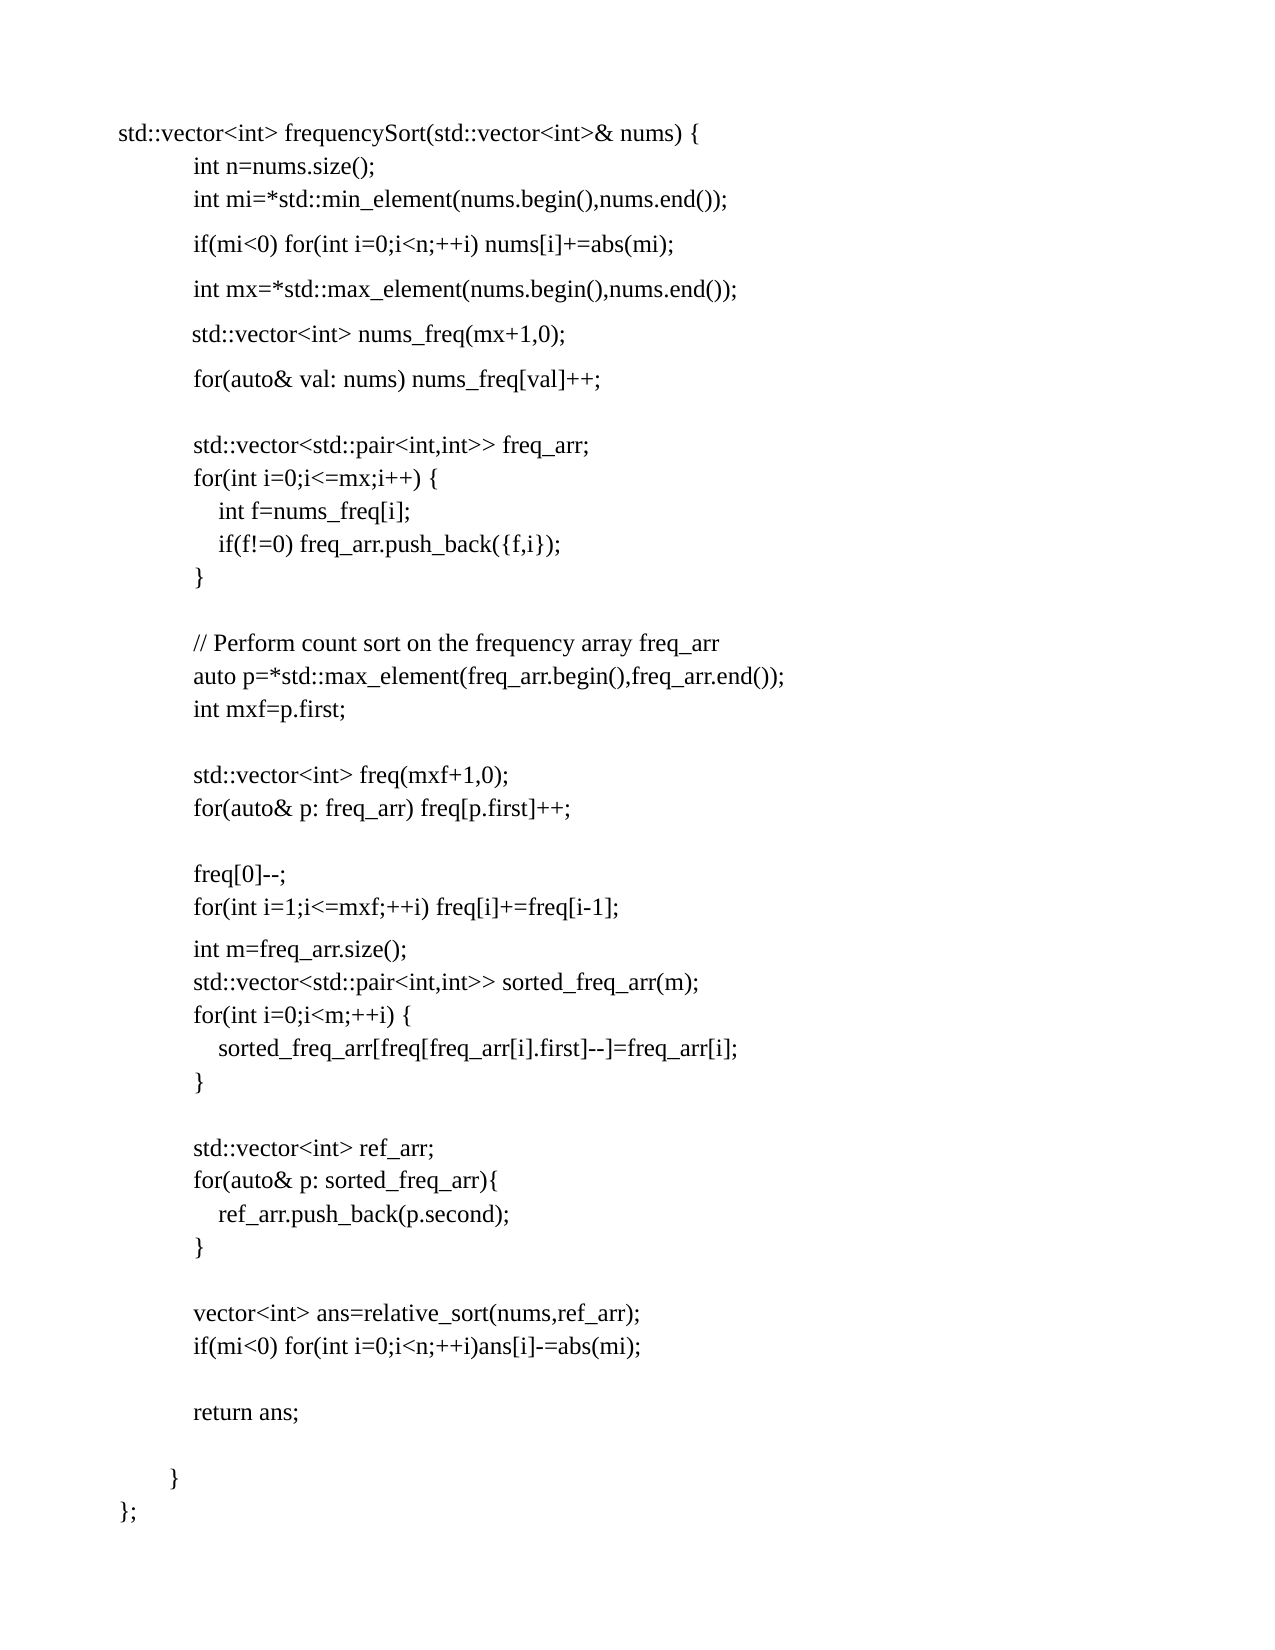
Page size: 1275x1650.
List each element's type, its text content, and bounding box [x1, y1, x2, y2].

text std::vector<int> ref_arr; [118, 1133, 1157, 1161]
text } [118, 562, 1157, 591]
text freq[0]--; [118, 859, 1157, 888]
text int mi=*std::min_element(nums.begin(),nums.end()); [118, 184, 1157, 213]
text for(int i=0;i<=mx;i++) { [118, 463, 1157, 492]
text int mx=*std::max_element(nums.begin(),nums.end()); [118, 274, 1157, 303]
text for(auto& val: nums) nums_freq[val]++; [118, 364, 1157, 393]
text int m=freq_arr.size(); [118, 934, 1157, 963]
text int mxf=p.first; [118, 694, 1157, 723]
text int n=nums.size(); [118, 151, 1157, 180]
text if(mi<0) for(int i=0;i<n;++i)ans[i]-=abs(mi); [118, 1331, 1157, 1359]
text std::vector<int> nums_freq(mx+1,0); [118, 319, 1157, 348]
text } [118, 1067, 1157, 1095]
text sorted_freq_arr[freq[freq_arr[i].first]--]=freq_arr[i]; [118, 1033, 1157, 1062]
text std::vector<std::pair<int,int>> freq_arr; [118, 430, 1157, 459]
text std::vector<int> freq(mxf+1,0); [118, 760, 1157, 789]
text for(auto& p: sorted_freq_arr){ [118, 1166, 1157, 1194]
text for(int i=1;i<=mxf;++i) freq[i]+=freq[i-1]; [118, 892, 1157, 921]
text }; [118, 1496, 1157, 1524]
text return ans; [118, 1397, 1157, 1426]
text } [118, 1232, 1157, 1260]
text std::vector<int> frequencySort(std::vector<int>& nums) { [118, 118, 1157, 147]
text // Perform count sort on the frequency array freq_arr [118, 628, 1157, 657]
text for(auto& p: freq_arr) freq[p.first]++; [118, 793, 1157, 822]
text if(f!=0) freq_arr.push_back({f,i}); [118, 529, 1157, 558]
text auto p=*std::max_element(freq_arr.begin(),freq_arr.end()); [118, 661, 1157, 690]
text } [118, 1463, 1157, 1492]
text if(mi<0) for(int i=0;i<n;++i) nums[i]+=abs(mi); [118, 229, 1157, 258]
text int f=nums_freq[i]; [118, 496, 1157, 525]
text vector<int> ans=relative_sort(nums,ref_arr); [118, 1298, 1157, 1326]
text for(int i=0;i<m;++i) { [118, 1001, 1157, 1029]
text std::vector<std::pair<int,int>> sorted_freq_arr(m); [118, 967, 1157, 996]
text ref_arr.push_back(p.second); [118, 1199, 1157, 1227]
